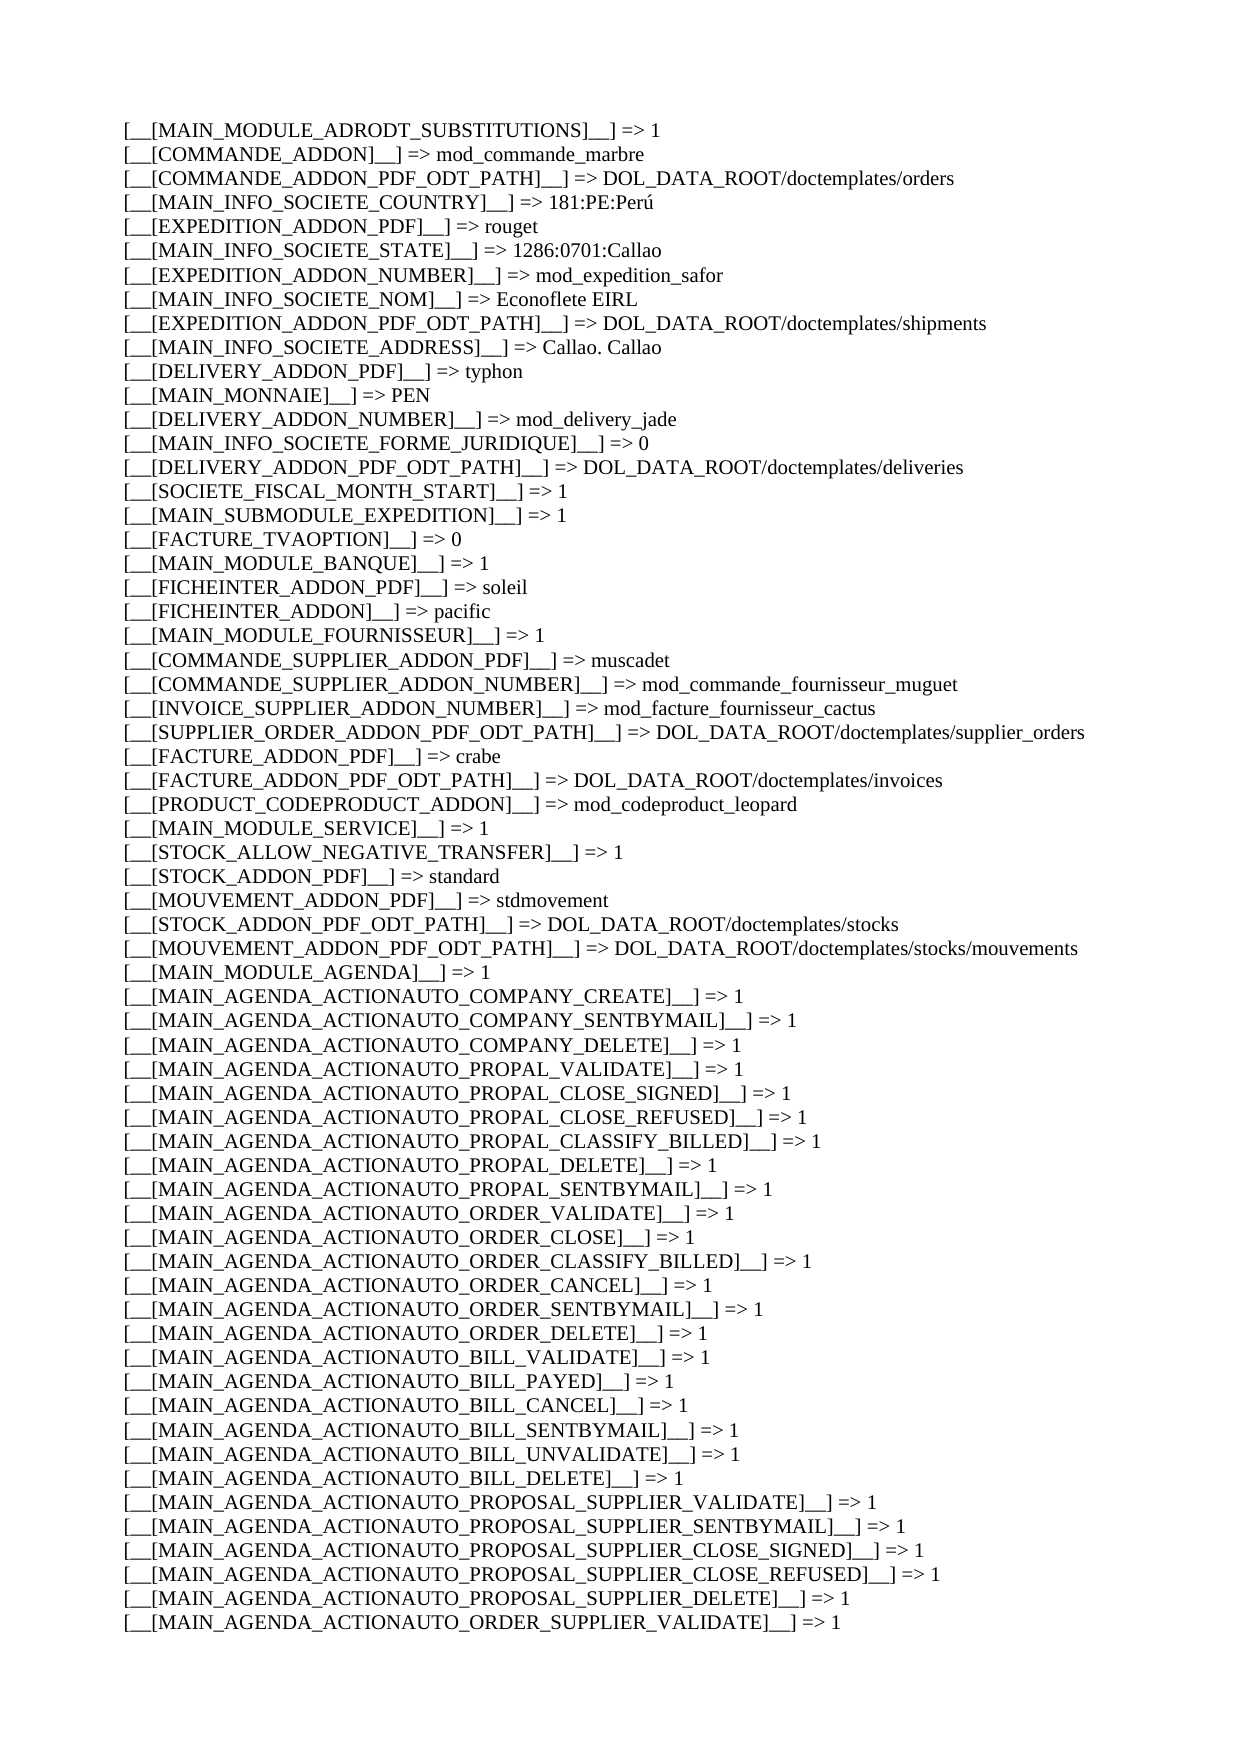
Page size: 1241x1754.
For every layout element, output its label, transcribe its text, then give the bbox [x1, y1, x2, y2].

text [__[MAIN_MODULE_ADRODT_SUBSTITUTIONS]__] => 1 [__[COMMANDE_ADDON]__] => mod_commande_marbre [__[COMMANDE_ADDON_PDF_ODT_PATH]__] => DOL_DATA_ROOT/doctemplates/orders [__[MAIN_INFO_SOCIETE_COUNTRY]__] => 181:PE:Perú [__[EXPEDITION_ADDON_PDF]__] => rouget [__[MAIN_INFO_SOCIETE_STATE]__] => 1286:0701:Callao [__[EXPEDITION_ADDON_NUMBER]__] => mod_expedition_safor [__[MAIN_INFO_SOCIETE_NOM]__] => Econoflete EIRL [__[EXPEDITION_ADDON_PDF_ODT_PATH]__] => DOL_DATA_ROOT/doctemplates/shipments [__[MAIN_INFO_SOCIETE_ADDRESS]__] => Callao. Callao [__[DELIVERY_ADDON_PDF]__] => typhon [__[MAIN_MONNAIE]__] => PEN [__[DELIVERY_ADDON_NUMBER]__] => mod_delivery_jade [__[MAIN_INFO_SOCIETE_FORME_JURIDIQUE]__] => 0 [__[DELIVERY_ADDON_PDF_ODT_PATH]__] => DOL_DATA_ROOT/doctemplates/deliveries [__[SOCIETE_FISCAL_MONTH_START]__] => 1 [__[MAIN_SUBMODULE_EXPEDITION]__] => 1 [__[FACTURE_TVAOPTION]__] => 0 [__[MAIN_MODULE_BANQUE]__] => 1 [__[FICHEINTER_ADDON_PDF]__] => soleil [__[FICHEINTER_ADDON]__] => pacific [__[MAIN_MODULE_FOURNISSEUR]__] => 1 [__[COMMANDE_SUPPLIER_ADDON_PDF]__] => muscadet [__[COMMANDE_SUPPLIER_ADDON_NUMBER]__] => mod_commande_fournisseur_muguet [__[INVOICE_SUPPLIER_ADDON_NUMBER]__] => mod_facture_fournisseur_cactus [__[SUPPLIER_ORDER_ADDON_PDF_ODT_PATH]__] => DOL_DATA_ROOT/doctemplates/supplier_orders [__[FACTURE_ADDON_PDF]__] => crabe [__[FACTURE_ADDON_PDF_ODT_PATH]__] => DOL_DATA_ROOT/doctemplates/invoices [__[PRODUCT_CODEPRODUCT_ADDON]__] => mod_codeproduct_leopard [__[MAIN_MODULE_SERVICE]__] => 1 [__[STOCK_ALLOW_NEGATIVE_TRANSFER]__] => 1 [__[STOCK_ADDON_PDF]__] => standard [__[MOUVEMENT_ADDON_PDF]__] => stdmovement [__[STOCK_ADDON_PDF_ODT_PATH]__] => DOL_DATA_ROOT/doctemplates/stocks [__[MOUVEMENT_ADDON_PDF_ODT_PATH]__] => DOL_DATA_ROOT/doctemplates/stocks/mouvements [__[MAIN_MODULE_AGENDA]__] => 1 [__[MAIN_AGENDA_ACTIONAUTO_COMPANY_CREATE]__] => 1 [__[MAIN_AGENDA_ACTIONAUTO_COMPANY_SENTBYMAIL]__] => 1 [__[MAIN_AGENDA_ACTIONAUTO_COMPANY_DELETE]__] => 1 [__[MAIN_AGENDA_ACTIONAUTO_PROPAL_VALIDATE]__] => 1 [__[MAIN_AGENDA_ACTIONAUTO_PROPAL_CLOSE_SIGNED]__] => 1 [__[MAIN_AGENDA_ACTIONAUTO_PROPAL_CLOSE_REFUSED]__] => 1 [__[MAIN_AGENDA_ACTIONAUTO_PROPAL_CLASSIFY_BILLED]__] => 1 [__[MAIN_AGENDA_ACTIONAUTO_PROPAL_DELETE]__] => 1 [__[MAIN_AGENDA_ACTIONAUTO_PROPAL_SENTBYMAIL]__] => 1 [__[MAIN_AGENDA_ACTIONAUTO_ORDER_VALIDATE]__] => 1 [__[MAIN_AGENDA_ACTIONAUTO_ORDER_CLOSE]__] => 1 [__[MAIN_AGENDA_ACTIONAUTO_ORDER_CLASSIFY_BILLED]__] => 1 [__[MAIN_AGENDA_ACTIONAUTO_ORDER_CANCEL]__] => 1 [__[MAIN_AGENDA_ACTIONAUTO_ORDER_SENTBYMAIL]__] => 1 [__[MAIN_AGENDA_ACTIONAUTO_ORDER_DELETE]__] => 1 [__[MAIN_AGENDA_ACTIONAUTO_BILL_VALIDATE]__] => 1 [__[MAIN_AGENDA_ACTIONAUTO_BILL_PAYED]__] => 1 [__[MAIN_AGENDA_ACTIONAUTO_BILL_CANCEL]__] => 1 [__[MAIN_AGENDA_ACTIONAUTO_BILL_SENTBYMAIL]__] => 1 [__[MAIN_AGENDA_ACTIONAUTO_BILL_UNVALIDATE]__] => 1 [__[MAIN_AGENDA_ACTIONAUTO_BILL_DELETE]__] => 1 [__[MAIN_AGENDA_ACTIONAUTO_PROPOSAL_SUPPLIER_VALIDATE]__] => 1 [__[MAIN_AGENDA_ACTIONAUTO_PROPOSAL_SUPPLIER_SENTBYMAIL]__] => 1 [__[MAIN_AGENDA_ACTIONAUTO_PROPOSAL_SUPPLIER_CLOSE_SIGNED]__] => 1 [__[MAIN_AGENDA_ACTIONAUTO_PROPOSAL_SUPPLIER_CLOSE_REFUSED]__] => 1 [__[MAIN_AGENDA_ACTIONAUTO_PROPOSAL_SUPPLIER_DELETE]__] => 1 [__[MAIN_AGENDA_ACTIONAUTO_ORDER_SUPPLIER_VALIDATE]__] => 1 [118, 118, 1122, 1634]
